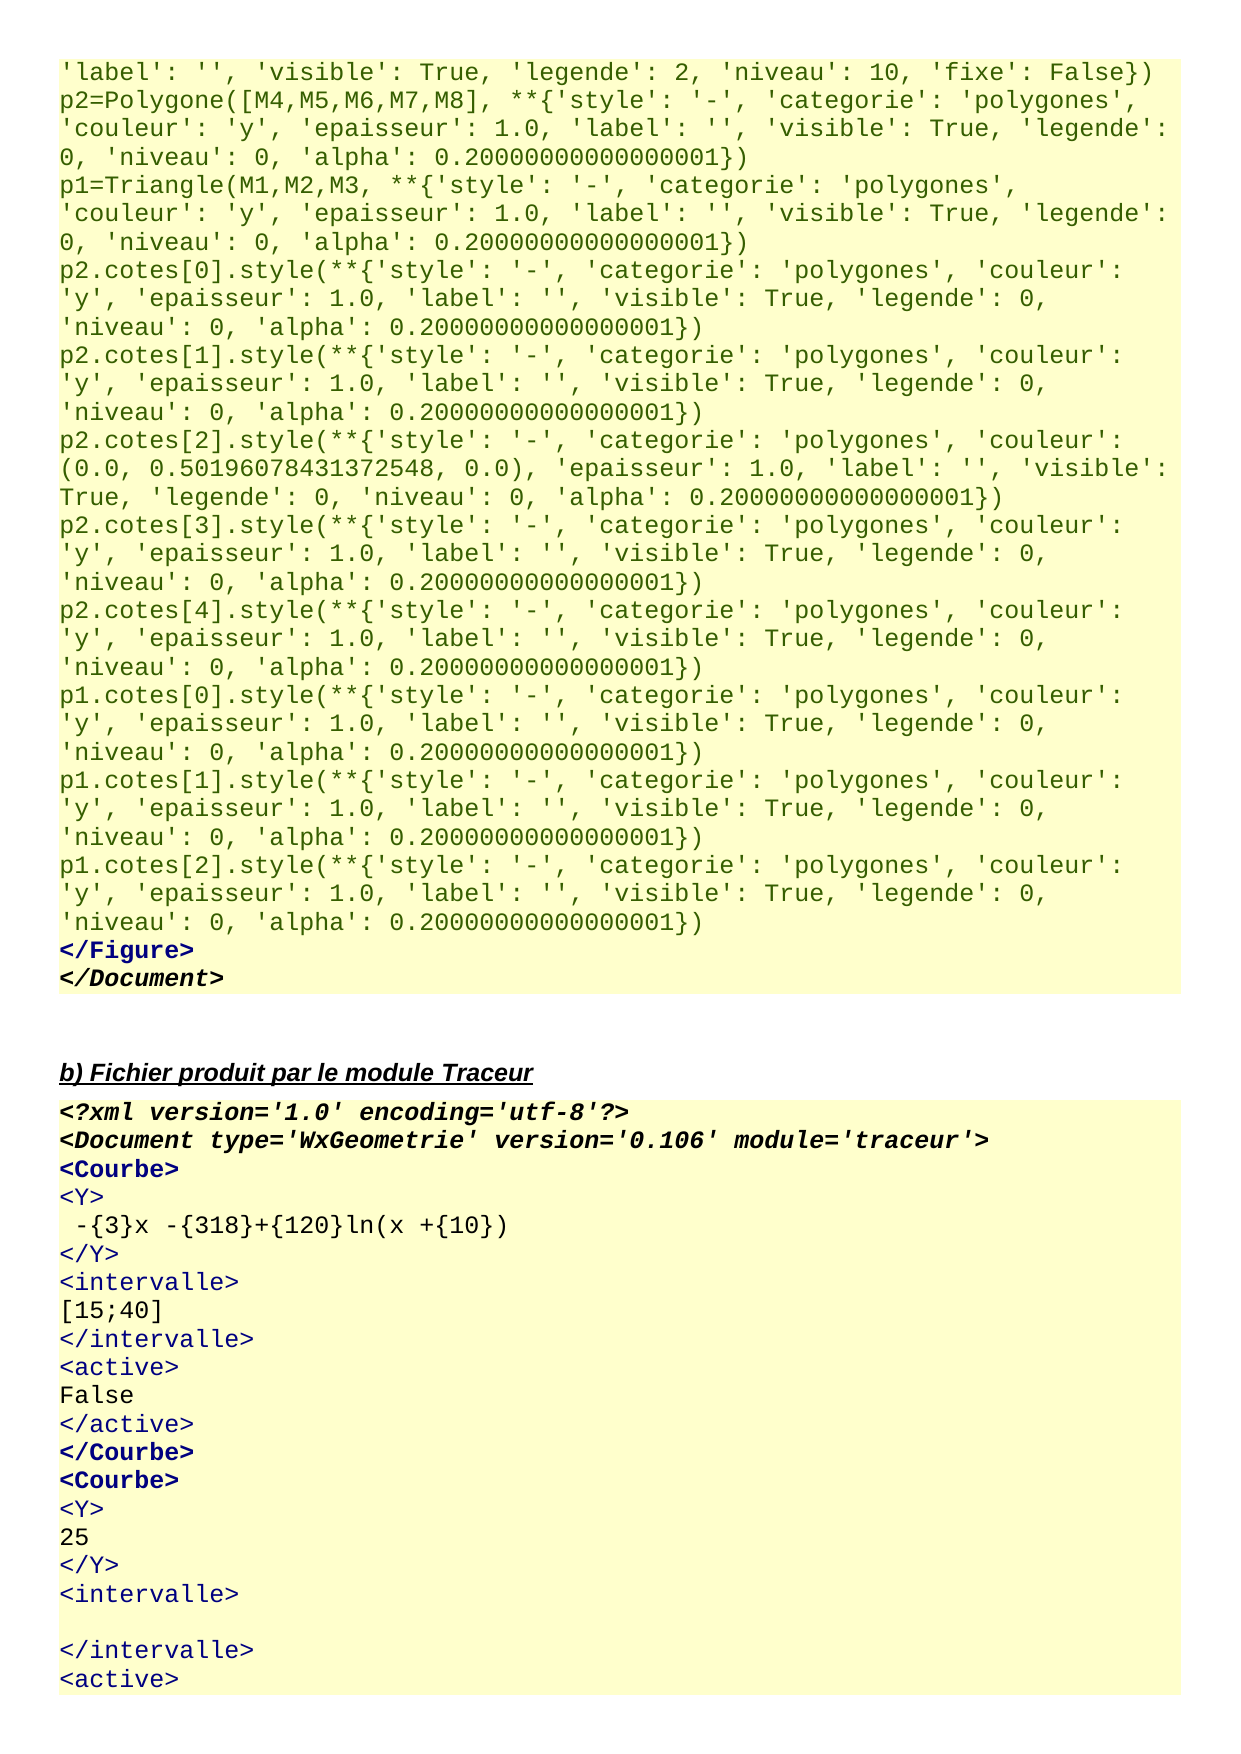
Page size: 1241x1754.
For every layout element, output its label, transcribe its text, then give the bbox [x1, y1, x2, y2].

text [15;40] [59, 1298, 1181, 1326]
text p1.cotes[2].style(**{'style': '-', 'categorie': 'polygones', 'couleur': 'y', 'epaisseur': 1.0, 'label': '', 'visible': True, 'legende': 0, 'niveau': 0, 'alpha': 0.20000000000000001}) [59, 852, 1181, 937]
text <active> [59, 1355, 1181, 1383]
text </intervalle> [59, 1326, 1181, 1355]
text p2=Polygone([M4,M5,M6,M7,M8], **{'style': '-', 'categorie': 'polygones', 'couleur': 'y', 'epaisseur': 1.0, 'label': '', 'visible': True, 'legende': 0, 'niveau': 0, 'alpha': 0.20000000000000001}) [59, 87, 1181, 172]
subtitle b) Fichier produit par le module Traceur [59, 1059, 1181, 1087]
text <active> [59, 1666, 1181, 1695]
text <Y> [59, 1185, 1181, 1213]
text </intervalle> [59, 1638, 1181, 1666]
text </Courbe> [59, 1440, 1181, 1468]
text <Document type='WxGeometrie' version='0.106' module='traceur'> [59, 1128, 1181, 1156]
text -{3}x -{318}+{120}ln(x +{10}) [59, 1213, 1181, 1241]
text p2.cotes[3].style(**{'style': '-', 'categorie': 'polygones', 'couleur': 'y', 'epaisseur': 1.0, 'label': '', 'visible': True, 'legende': 0, 'niveau': 0, 'alpha': 0.20000000000000001}) [59, 512, 1181, 597]
text p1.cotes[1].style(**{'style': '-', 'categorie': 'polygones', 'couleur': 'y', 'epaisseur': 1.0, 'label': '', 'visible': True, 'legende': 0, 'niveau': 0, 'alpha': 0.20000000000000001}) [59, 767, 1181, 852]
text <Y> [59, 1496, 1181, 1525]
text p2.cotes[2].style(**{'style': '-', 'categorie': 'polygones', 'couleur': (0.0, 0.50196078431372548, 0.0), 'epaisseur': 1.0, 'label': '', 'visible': True, 'legende': 0, 'niveau': 0, 'alpha': 0.20000000000000001}) [59, 427, 1181, 512]
text <Courbe> [59, 1468, 1181, 1496]
text </Document> [59, 966, 1181, 994]
text <intervalle> [59, 1581, 1181, 1610]
text <?xml version='1.0' encoding='utf-8'?> [59, 1100, 1181, 1128]
text False [59, 1383, 1181, 1411]
text </active> [59, 1411, 1181, 1440]
text </Y> [59, 1553, 1181, 1581]
text <intervalle> [59, 1270, 1181, 1298]
text 25 [59, 1525, 1181, 1553]
text </Y> [59, 1241, 1181, 1270]
text 'label': '', 'visible': True, 'legende': 2, 'niveau': 10, 'fixe': False}) [59, 59, 1181, 87]
text p1=Triangle(M1,M2,M3, **{'style': '-', 'categorie': 'polygones', 'couleur': 'y', 'epaisseur': 1.0, 'label': '', 'visible': True, 'legende': 0, 'niveau': 0, 'alpha': 0.20000000000000001}) [59, 172, 1181, 257]
text p2.cotes[1].style(**{'style': '-', 'categorie': 'polygones', 'couleur': 'y', 'epaisseur': 1.0, 'label': '', 'visible': True, 'legende': 0, 'niveau': 0, 'alpha': 0.20000000000000001}) [59, 342, 1181, 427]
text <Courbe> [59, 1156, 1181, 1185]
text p2.cotes[0].style(**{'style': '-', 'categorie': 'polygones', 'couleur': 'y', 'epaisseur': 1.0, 'label': '', 'visible': True, 'legende': 0, 'niveau': 0, 'alpha': 0.20000000000000001}) [59, 257, 1181, 342]
text </Figure> [59, 937, 1181, 966]
text p2.cotes[4].style(**{'style': '-', 'categorie': 'polygones', 'couleur': 'y', 'epaisseur': 1.0, 'label': '', 'visible': True, 'legende': 0, 'niveau': 0, 'alpha': 0.20000000000000001}) [59, 597, 1181, 682]
text p1.cotes[0].style(**{'style': '-', 'categorie': 'polygones', 'couleur': 'y', 'epaisseur': 1.0, 'label': '', 'visible': True, 'legende': 0, 'niveau': 0, 'alpha': 0.20000000000000001}) [59, 682, 1181, 767]
